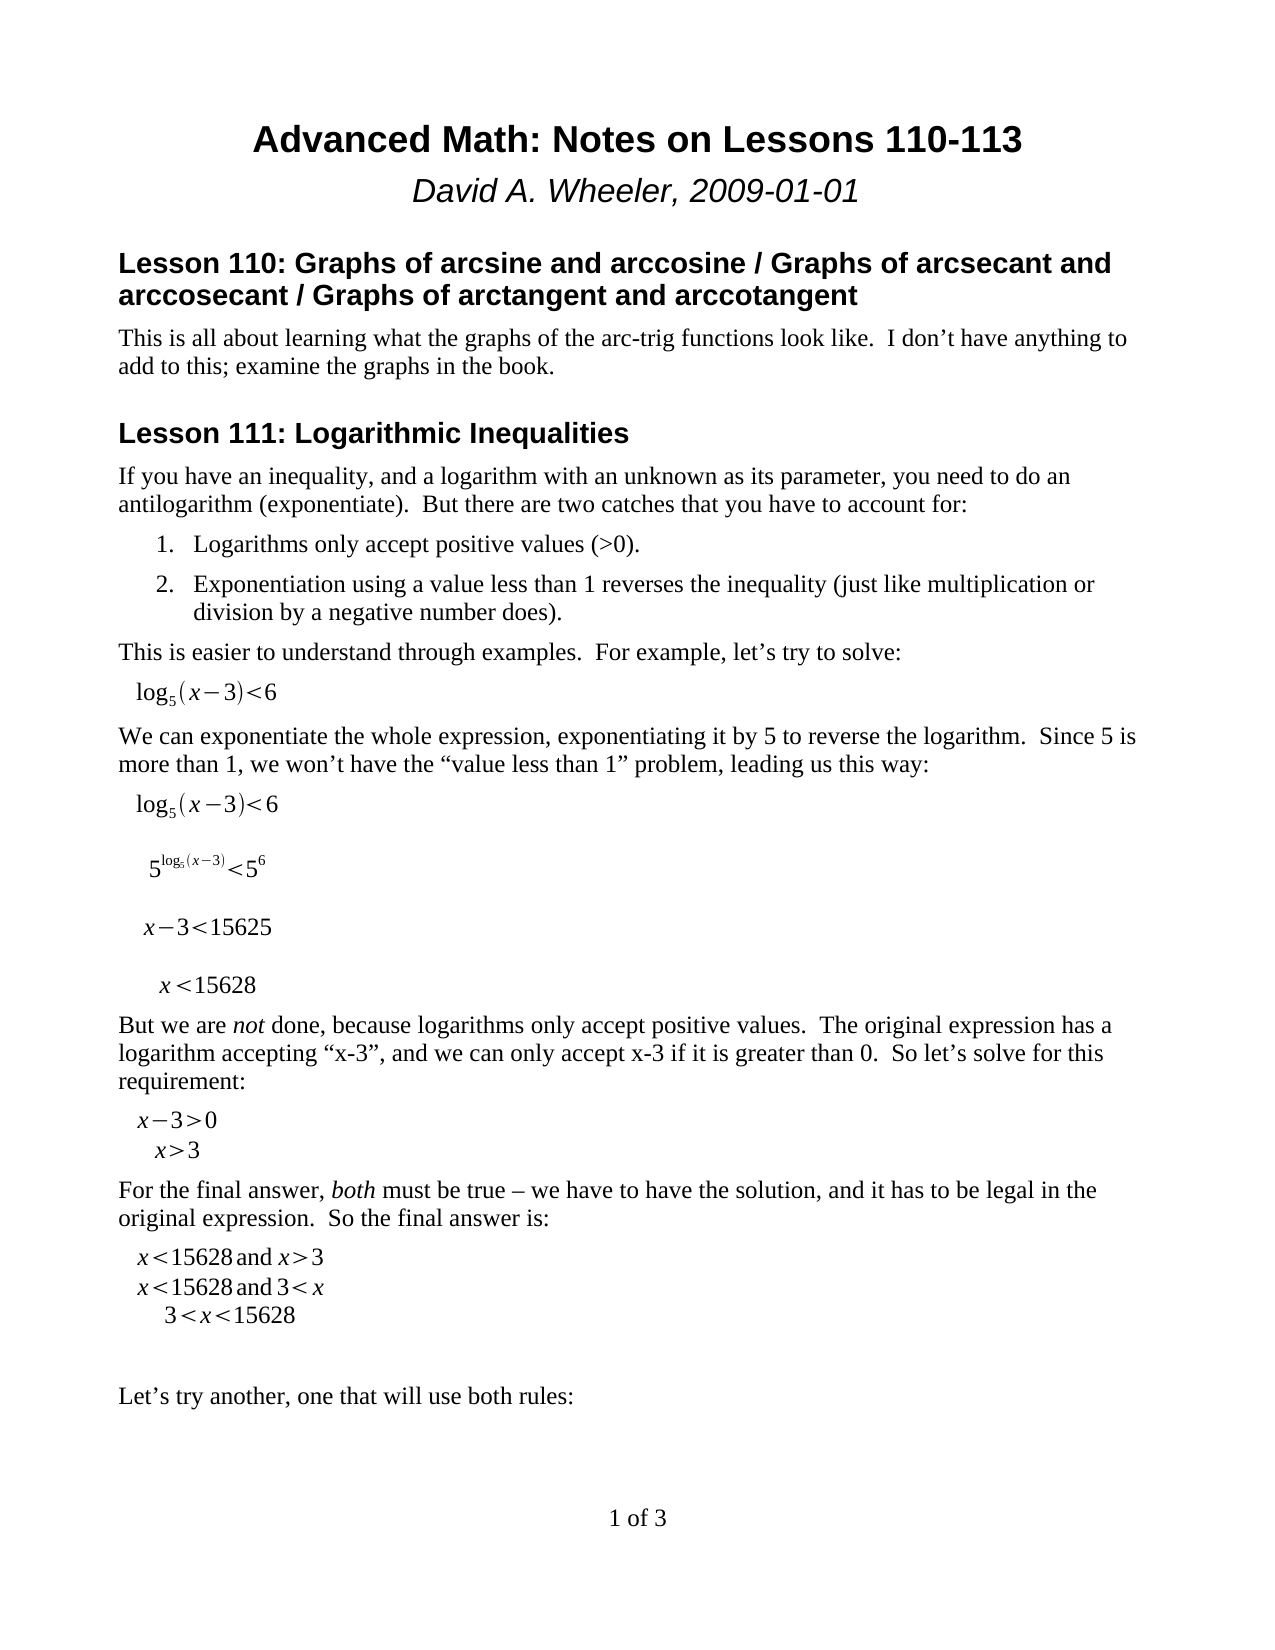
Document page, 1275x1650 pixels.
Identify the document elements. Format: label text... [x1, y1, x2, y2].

text If you have an inequality, and a logarithm with an unknown as its parameter, you need to do an antilogarithm (exponentiate). But there are two catches that you have to account for: [118, 462, 1157, 518]
subtitle David A. Wheeler, 2009-01-01 [118, 172, 1157, 210]
text For the final answer, both must be true – we have to have the solution, and it has to be legal in the original expression. So the final answer is: [118, 1176, 1157, 1231]
subtitle Lesson 110: Graphs of arcsine and arccosine / Graphs of arcsecant and arccosecant / Graphs of arctangent and arccotangent [118, 247, 1157, 312]
list Logarithms only accept positive values (>0). [156, 530, 1157, 558]
subtitle Lesson 111: Logarithmic Inequalities [118, 417, 1157, 450]
text We can exponentiate the whole expression, exponentiating it by 5 to reverse the logarithm. Since 5 is more than 1, we won’t have the “value less than 1” problem, leading us this way: [118, 722, 1157, 778]
title Advanced Math: Notes on Lessons 110-113 [118, 118, 1157, 160]
text This is all about learning what the graphs of the arc-trig functions look like. I don’t have anything to add to this; examine the graphs in the book. [118, 324, 1157, 380]
text Let’s try another, one that will use both rules: [118, 1382, 1157, 1410]
list Exponentiation using a value less than 1 reverses the inequality (just like multiplication or division by a negative number does). [156, 571, 1157, 626]
text This is easier to understand through examples. For example, let’s try to solve: [118, 638, 1157, 666]
text But we are not done, because logarithms only accept positive values. The original expression has a logarithm accepting “x-3”, and we can only accept x-3 if it is greater than 0. So let’s solve for this requirement: [118, 1011, 1157, 1094]
